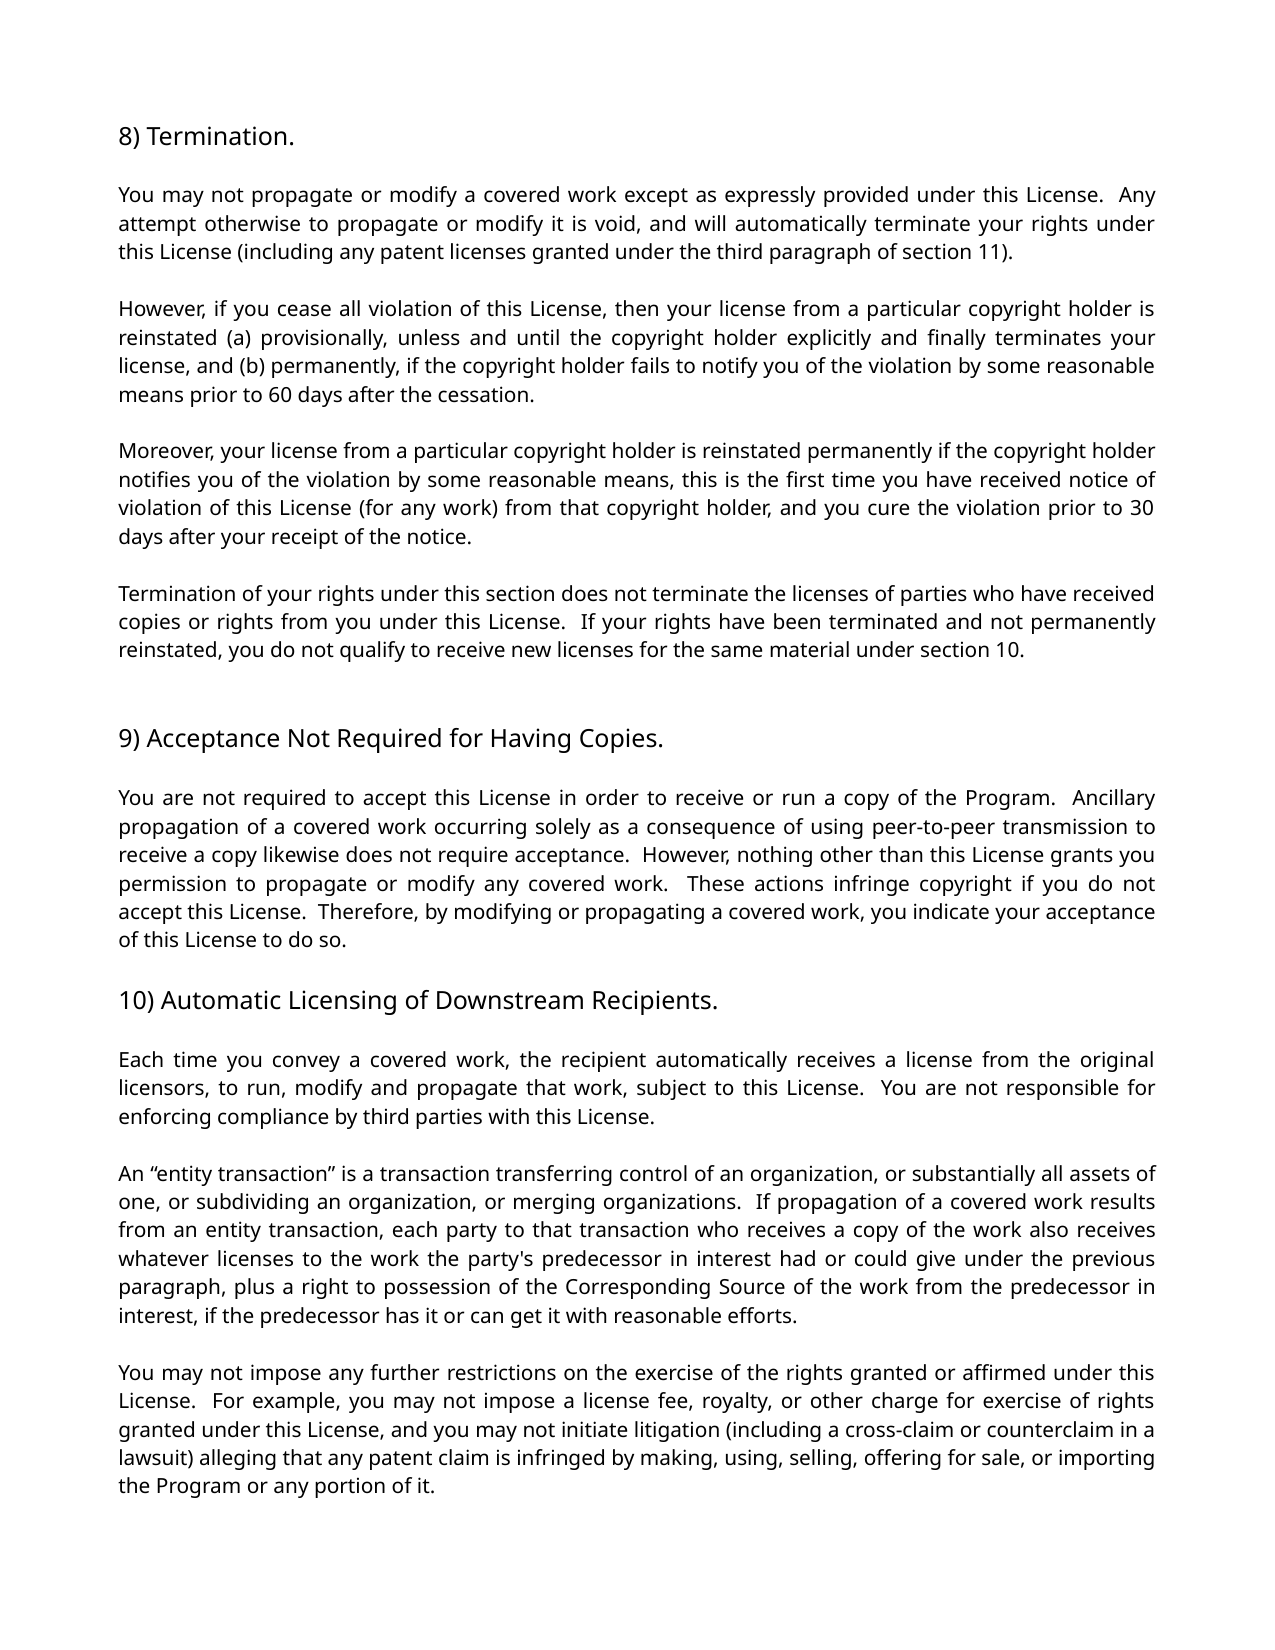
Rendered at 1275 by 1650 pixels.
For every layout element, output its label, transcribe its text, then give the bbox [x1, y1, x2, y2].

text You may not propagate or modify a covered work except as expressly provided under this License. Any attempt otherwise to propagate or modify it is void, and will automatically terminate your rights under this License (including any patent licenses granted under the third paragraph of section 11). [118, 181, 1157, 266]
text Each time you convey a covered work, the recipient automatically receives a license from the original licensors, to run, modify and propagate that work, subject to this License. You are not responsible for enforcing compliance by third parties with this License. [118, 1045, 1157, 1130]
text 10) Automatic Licensing of Downstream Recipients. [118, 982, 1157, 1017]
text However, if you cease all violation of this License, then your license from a particular copyright holder is reinstated (a) provisionally, unless and until the copyright holder explicitly and finally terminates your license, and (b) permanently, if the copyright holder fails to notify you of the violation by some reasonable means prior to 60 days after the cessation. [118, 294, 1157, 408]
text An “entity transaction” is a transaction transferring control of an organization, or substantially all assets of one, or subdividing an organization, or merging organizations. If propagation of a covered work results from an entity transaction, each party to that transaction who receives a copy of the work also receives whatever licenses to the work the party's predecessor in interest had or could give under the previous paragraph, plus a right to possession of the Corresponding Source of the work from the predecessor in interest, if the predecessor has it or can get it with reasonable efforts. [118, 1159, 1157, 1329]
text Moreover, your license from a particular copyright holder is reinstated permanently if the copyright holder notifies you of the violation by some reasonable means, this is the first time you have received notice of violation of this License (for any work) from that copyright holder, and you cure the violation prior to 30 days after your receipt of the notice. [118, 437, 1157, 550]
text 9) Acceptance Not Required for Having Copies. [118, 721, 1157, 755]
text Termination of your rights under this section does not terminate the licenses of parties who have received copies or rights from you under this License. If your rights have been terminated and not permanently reinstated, you do not qualify to receive new licenses for the same material under section 10. [118, 579, 1157, 664]
text You may not impose any further restrictions on the exercise of the rights granted or affirmed under this License. For example, you may not impose a license fee, royalty, or other charge for exercise of rights granted under this License, and you may not initiate litigation (including a cross-claim or counterclaim in a lawsuit) alleging that any patent claim is infringed by making, using, selling, offering for sale, or importing the Program or any portion of it. [118, 1358, 1157, 1500]
text You are not required to accept this License in order to receive or run a copy of the Program. Ancillary propagation of a covered work occurring solely as a consequence of using peer-to-peer transmission to receive a copy likewise does not require acceptance. However, nothing other than this License grants you permission to propagate or modify any covered work. These actions infringe copyright if you do not accept this License. Therefore, by modifying or propagating a covered work, you indicate your acceptance of this License to do so. [118, 783, 1157, 954]
text 8) Termination. [118, 118, 1157, 152]
